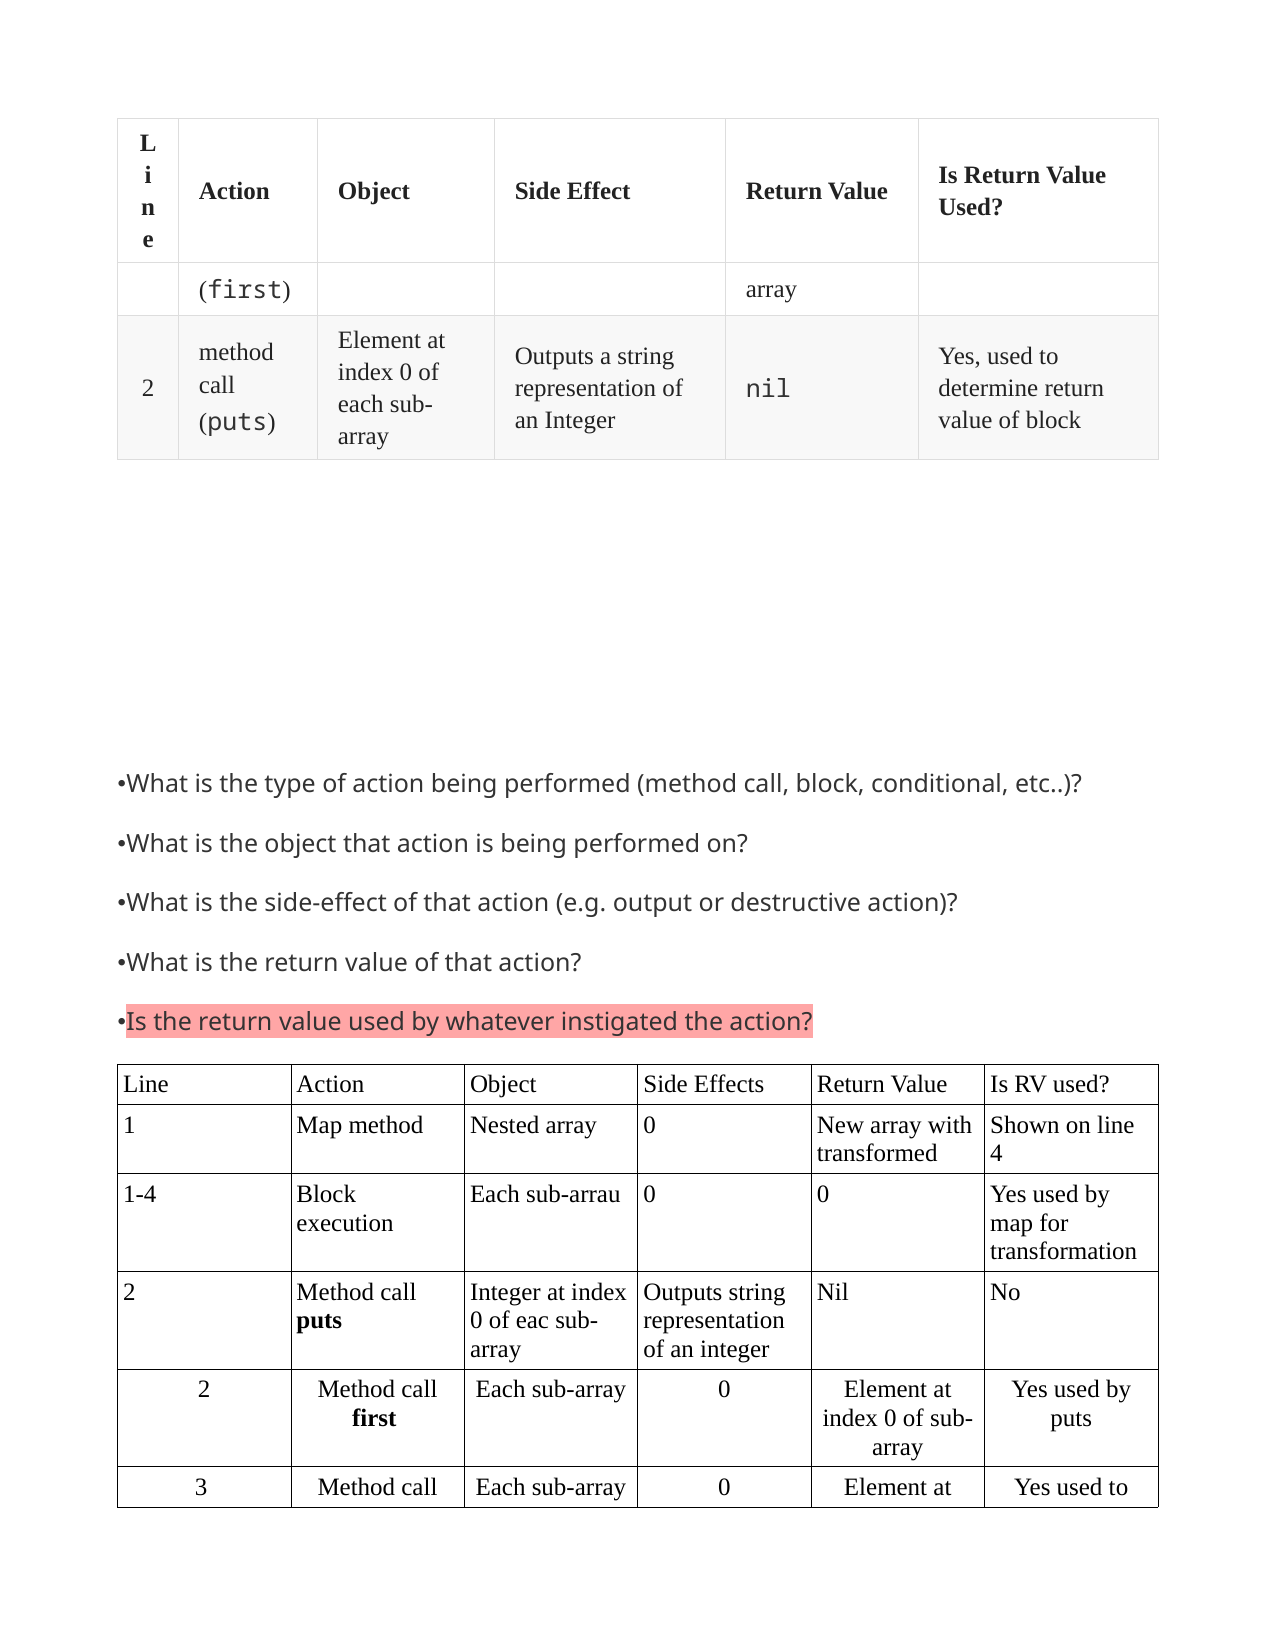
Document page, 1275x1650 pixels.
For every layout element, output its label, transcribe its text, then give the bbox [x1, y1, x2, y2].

list Is the return value used by whatever instigated the action? [117, 1004, 1158, 1038]
table_cell Method call [292, 1467, 464, 1507]
table_cell 2 [118, 1272, 291, 1369]
list What is the return value of that action? [117, 944, 1158, 978]
table_cell 1-4 [118, 1174, 291, 1271]
table_cell Each sub-array [465, 1370, 637, 1466]
table_header Side Effect [495, 119, 725, 262]
list What is the side-effect of that action (e.g. output or destructive action)? [117, 885, 1158, 919]
table_cell Map method [292, 1105, 464, 1173]
table_header Line [118, 119, 178, 262]
table_cell 0 [812, 1174, 984, 1271]
table_cell Yes, used to determine return value of block [919, 316, 1158, 459]
table_header Action [292, 1065, 464, 1104]
table_cell Nil [812, 1272, 984, 1369]
table_cell method call (puts) [179, 316, 317, 459]
table_cell Shown on line 4 [985, 1105, 1158, 1173]
table_cell Method call puts [292, 1272, 464, 1369]
table_cell 0 [638, 1467, 811, 1507]
table_cell Each sub-array [465, 1467, 637, 1507]
table_header Object [318, 119, 494, 262]
table_cell Block execution [292, 1174, 464, 1271]
table_cell 0 [638, 1105, 811, 1173]
table_cell 0 [638, 1370, 811, 1466]
table_cell Outputs string representation of an integer [638, 1272, 811, 1369]
table_cell No [985, 1272, 1158, 1369]
table_cell Each sub-arrau [465, 1174, 637, 1271]
table_header Side Effects [638, 1065, 811, 1104]
table_cell Integer at index 0 of eac sub-array [465, 1272, 637, 1369]
table_cell nil [726, 316, 918, 459]
table_header Line [118, 1065, 291, 1104]
table_cell 1 [118, 1105, 291, 1173]
table_cell (first) [179, 263, 317, 315]
table_cell 2 [118, 1370, 291, 1466]
table_cell 0 [638, 1174, 811, 1271]
table_header Return Value [812, 1065, 984, 1104]
table_cell Outputs a string representation of an Integer [495, 316, 725, 459]
table_cell Yes used to [985, 1467, 1158, 1507]
table_cell array [726, 263, 918, 315]
table_cell [919, 263, 1158, 315]
table_header Is RV used? [985, 1065, 1158, 1104]
table_cell [318, 263, 494, 315]
table_header Is Return Value Used? [919, 119, 1158, 262]
table_cell 2 [118, 316, 178, 459]
table_cell Method call first [292, 1370, 464, 1466]
table_header Action [179, 119, 317, 262]
table_cell Element at index 0 of each sub-array [318, 316, 494, 459]
table_cell [118, 263, 178, 315]
table_cell Element at index 0 of sub-array [812, 1370, 984, 1466]
list What is the object that action is being performed on? [117, 825, 1158, 859]
table_header Object [465, 1065, 637, 1104]
table_cell Yes used by map for transformation [985, 1174, 1158, 1271]
list What is the type of action being performed (method call, block, conditional, etc..)? [117, 766, 1158, 800]
table_cell Element at [812, 1467, 984, 1507]
table_cell New array with transformed [812, 1105, 984, 1173]
table_cell Nested array [465, 1105, 637, 1173]
table_cell Yes used by puts [985, 1370, 1158, 1466]
table_cell [495, 263, 725, 315]
table_header Return Value [726, 119, 918, 262]
table_cell 3 [118, 1467, 291, 1507]
